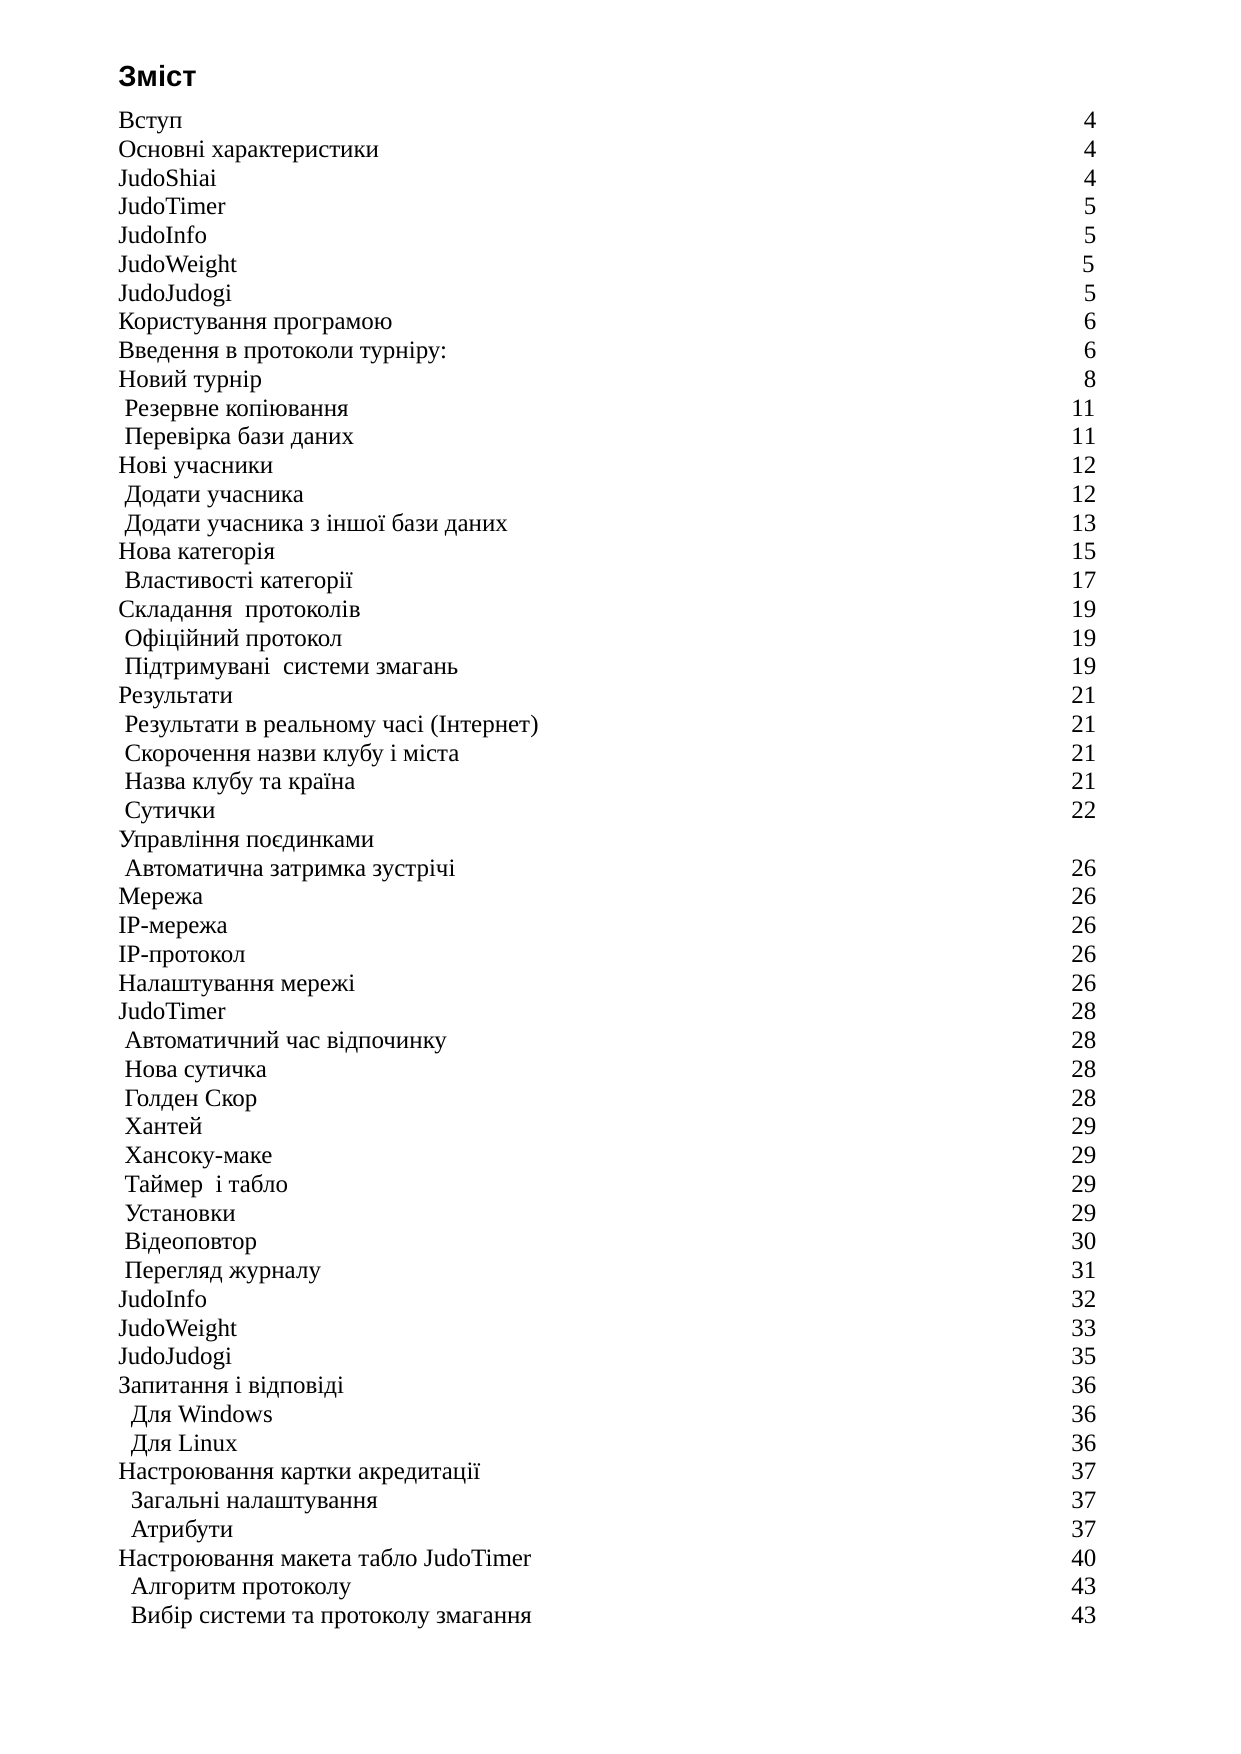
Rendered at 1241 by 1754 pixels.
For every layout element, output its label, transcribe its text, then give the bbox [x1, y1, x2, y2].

subtitle Вступ 4 [118, 105, 1122, 134]
subtitle Резервне копіювання 11 [118, 393, 1122, 421]
subtitle Мережа 26 [118, 881, 1122, 910]
subtitle Нова категорія 15 [118, 536, 1122, 565]
subtitle JudoJudogi 35 [118, 1341, 1122, 1370]
list JudoTimer 5 [118, 191, 1122, 220]
subtitle Установки 29 [118, 1198, 1122, 1226]
subtitle Підтримувані системи змагань 19 [118, 651, 1122, 680]
list JudoJudogi 5 [118, 278, 1122, 306]
subtitle Для Windows 36 [118, 1399, 1122, 1428]
subtitle Назва клубу та країна 21 [118, 766, 1122, 795]
subtitle Настроювання макета табло JudoTimer 40 [118, 1543, 1122, 1571]
subtitle Сутички 22 [118, 795, 1122, 824]
subtitle JudoTimer 28 [118, 996, 1122, 1025]
subtitle Відеоповтор 30 [118, 1226, 1122, 1255]
subtitle Результати 21 [118, 680, 1122, 709]
subtitle Офіційний протокол 19 [118, 623, 1122, 651]
subtitle JudoWeight 33 [118, 1313, 1122, 1341]
subtitle Автоматична затримка зустрічі 26 [118, 853, 1122, 881]
subtitle Налаштування мережі 26 [118, 968, 1122, 996]
subtitle Вибір системи та протоколу змагання 43 [118, 1600, 1122, 1629]
subtitle Скорочення назви клубу і міста 21 [118, 738, 1122, 766]
subtitle Управління поєдинками [118, 824, 1122, 853]
subtitle Таймер і табло 29 [118, 1169, 1122, 1198]
subtitle Складання протоколів 19 [118, 594, 1122, 623]
subtitle Додати учасника з іншої бази даних 13 [118, 508, 1122, 536]
subtitle Властивості категорії 17 [118, 565, 1122, 594]
subtitle JudoInfo 32 [118, 1284, 1122, 1313]
subtitle Нові учасники 12 [118, 450, 1122, 479]
subtitle Додати учасника 12 [118, 479, 1122, 508]
subtitle Настроювання картки акредитації 37 [118, 1456, 1122, 1485]
list JudoWeight 5 [118, 249, 1122, 278]
list JudoInfo 5 [118, 220, 1122, 249]
subtitle Автоматичний час відпочинку 28 [118, 1025, 1122, 1054]
subtitle Хантей 29 [118, 1111, 1122, 1140]
text Зміст [118, 59, 1122, 93]
list JudoShiai 4 [118, 163, 1122, 191]
subtitle Введення в протоколи турніру: 6 [118, 335, 1122, 364]
subtitle Голден Скор 28 [118, 1083, 1122, 1111]
subtitle Результати в реальному часі (Інтернет) 21 [118, 709, 1122, 738]
subtitle Для Linux 36 [118, 1428, 1122, 1456]
subtitle Алгоритм протоколу 43 [118, 1571, 1122, 1600]
subtitle Атрибути 37 [118, 1514, 1122, 1543]
subtitle IP-мережа 26 [118, 910, 1122, 939]
subtitle Перегляд журналу 31 [118, 1255, 1122, 1284]
subtitle Новий турнір 8 [118, 364, 1122, 393]
subtitle Перевірка бази даних 11 [118, 421, 1122, 450]
subtitle Основні характеристики 4 [118, 134, 1122, 163]
subtitle IP-протокол 26 [118, 939, 1122, 968]
subtitle Загальні налаштування 37 [118, 1485, 1122, 1514]
subtitle Хансоку-маке 29 [118, 1140, 1122, 1169]
subtitle Користування програмою 6 [118, 306, 1122, 335]
subtitle Запитання і відповіді 36 [118, 1370, 1122, 1399]
subtitle Нова сутичка 28 [118, 1054, 1122, 1083]
